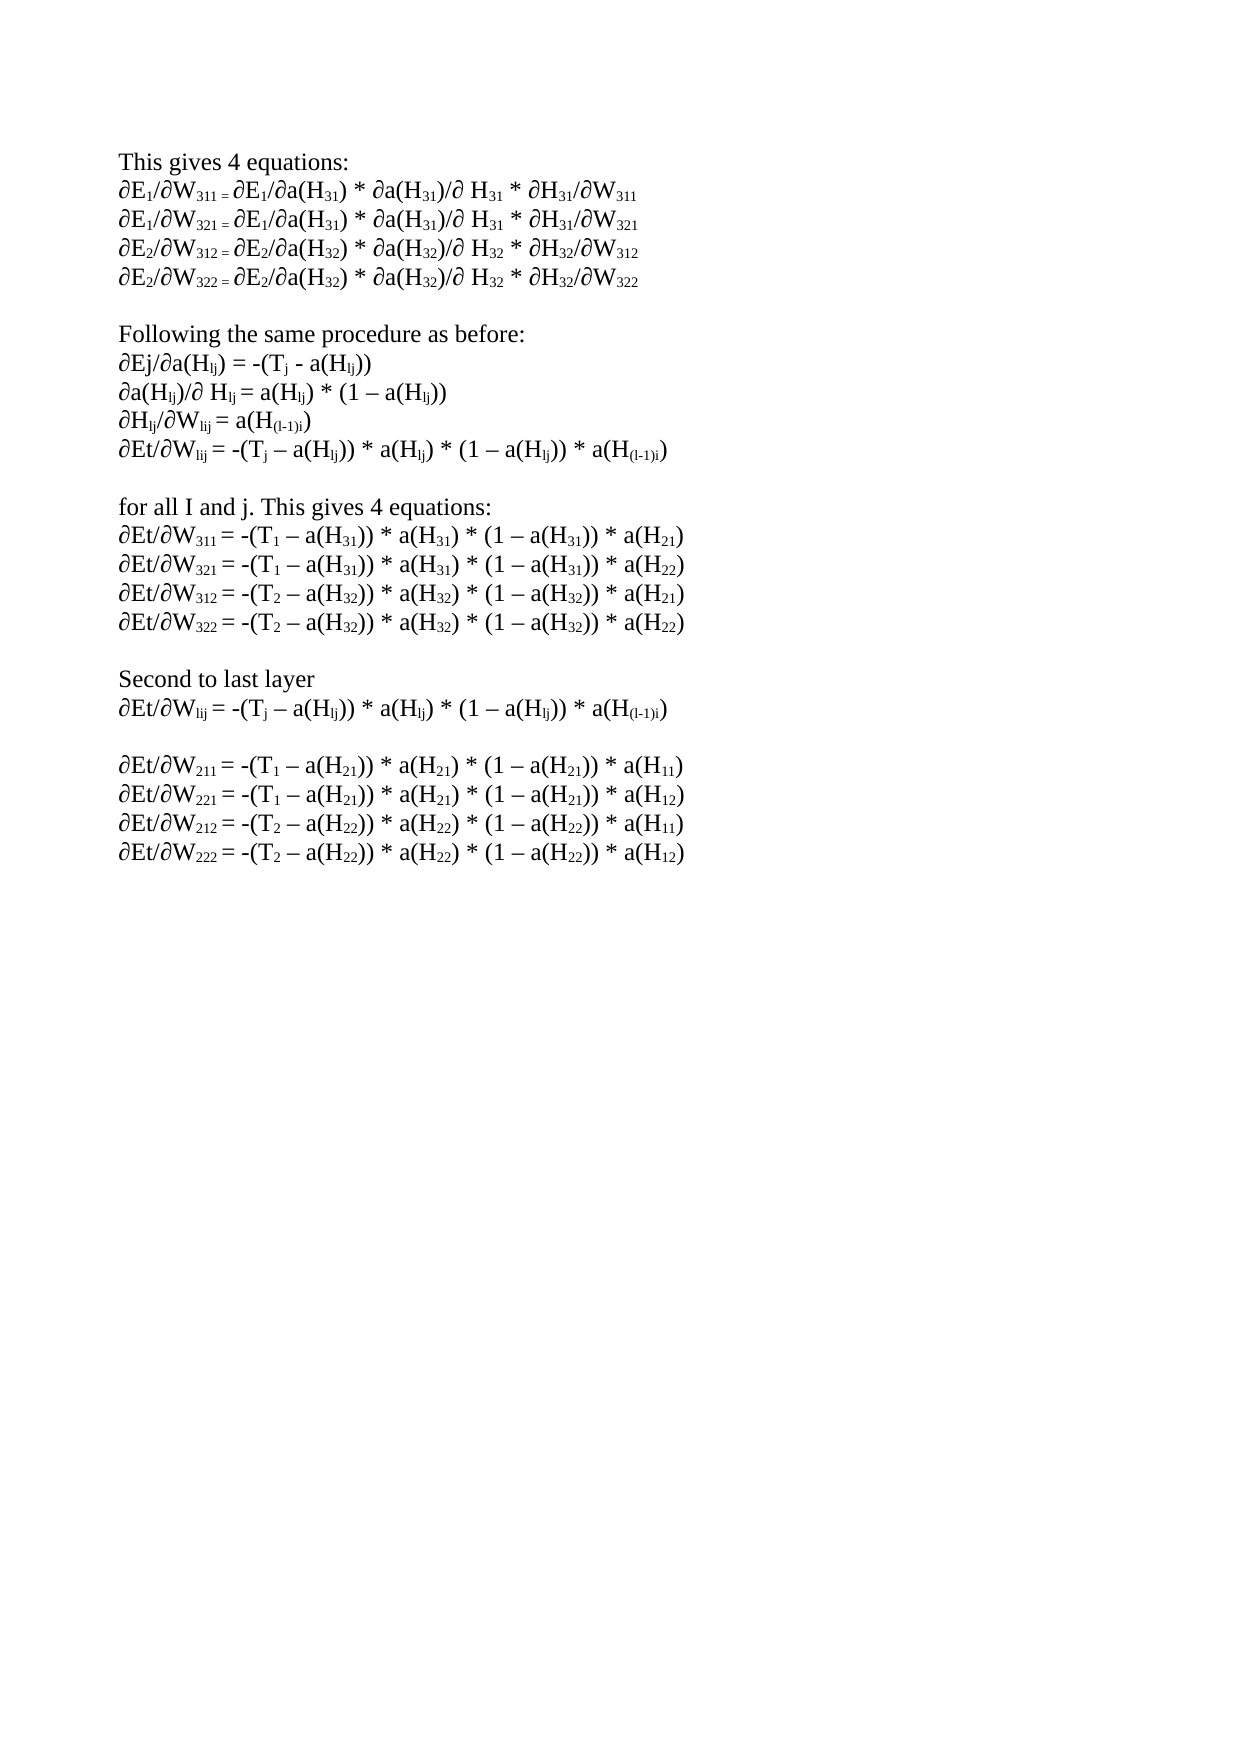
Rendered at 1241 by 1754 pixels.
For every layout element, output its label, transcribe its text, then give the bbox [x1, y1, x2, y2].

text ∂E1/∂W311 = ∂E1/∂a(H31) * ∂a(H31)/∂ H31 * ∂H31/∂W311 [118, 176, 1122, 204]
text Second to last layer [118, 664, 1122, 693]
text ∂Et/∂Wlij = -(Tj – a(Hlj)) * a(Hlj) * (1 – a(Hlj)) * a(H(l-1)i) [118, 434, 1122, 463]
text ∂Et/∂Wlij = -(Tj – a(Hlj)) * a(Hlj) * (1 – a(Hlj)) * a(H(l-1)i) [118, 693, 1122, 722]
text ∂Et/∂W311 = -(T1 – a(H31)) * a(H31) * (1 – a(H31)) * a(H21) [118, 521, 1122, 549]
text ∂Et/∂W321 = -(T1 – a(H31)) * a(H31) * (1 – a(H31)) * a(H22) [118, 549, 1122, 578]
text ∂Et/∂W322 = -(T2 – a(H32)) * a(H32) * (1 – a(H32)) * a(H22) [118, 607, 1122, 636]
text ∂Et/∂W312 = -(T2 – a(H32)) * a(H32) * (1 – a(H32)) * a(H21) [118, 578, 1122, 607]
text ∂a(Hlj)/∂ Hlj = a(Hlj) * (1 – a(Hlj)) [118, 377, 1122, 406]
text This gives 4 equations: [118, 147, 1122, 176]
text ∂E2/∂W312 = ∂E2/∂a(H32) * ∂a(H32)/∂ H32 * ∂H32/∂W312 [118, 233, 1122, 262]
text ∂Et/∂W221 = -(T1 – a(H21)) * a(H21) * (1 – a(H21)) * a(H12) [118, 779, 1122, 808]
text ∂Et/∂W222 = -(T2 – a(H22)) * a(H22) * (1 – a(H22)) * a(H12) [118, 837, 1122, 866]
text ∂Ej/∂a(Hlj) = -(Tj - a(Hlj)) [118, 348, 1122, 377]
text for all I and j. This gives 4 equations: [118, 492, 1122, 521]
text ∂Et/∂W212 = -(T2 – a(H22)) * a(H22) * (1 – a(H22)) * a(H11) [118, 808, 1122, 837]
text ∂E2/∂W322 = ∂E2/∂a(H32) * ∂a(H32)/∂ H32 * ∂H32/∂W322 [118, 262, 1122, 291]
text ∂Hlj/∂Wlij = a(H(l-1)i) [118, 406, 1122, 434]
text Following the same procedure as before: [118, 319, 1122, 348]
text ∂E1/∂W321 = ∂E1/∂a(H31) * ∂a(H31)/∂ H31 * ∂H31/∂W321 [118, 204, 1122, 233]
text ∂Et/∂W211 = -(T1 – a(H21)) * a(H21) * (1 – a(H21)) * a(H11) [118, 751, 1122, 779]
